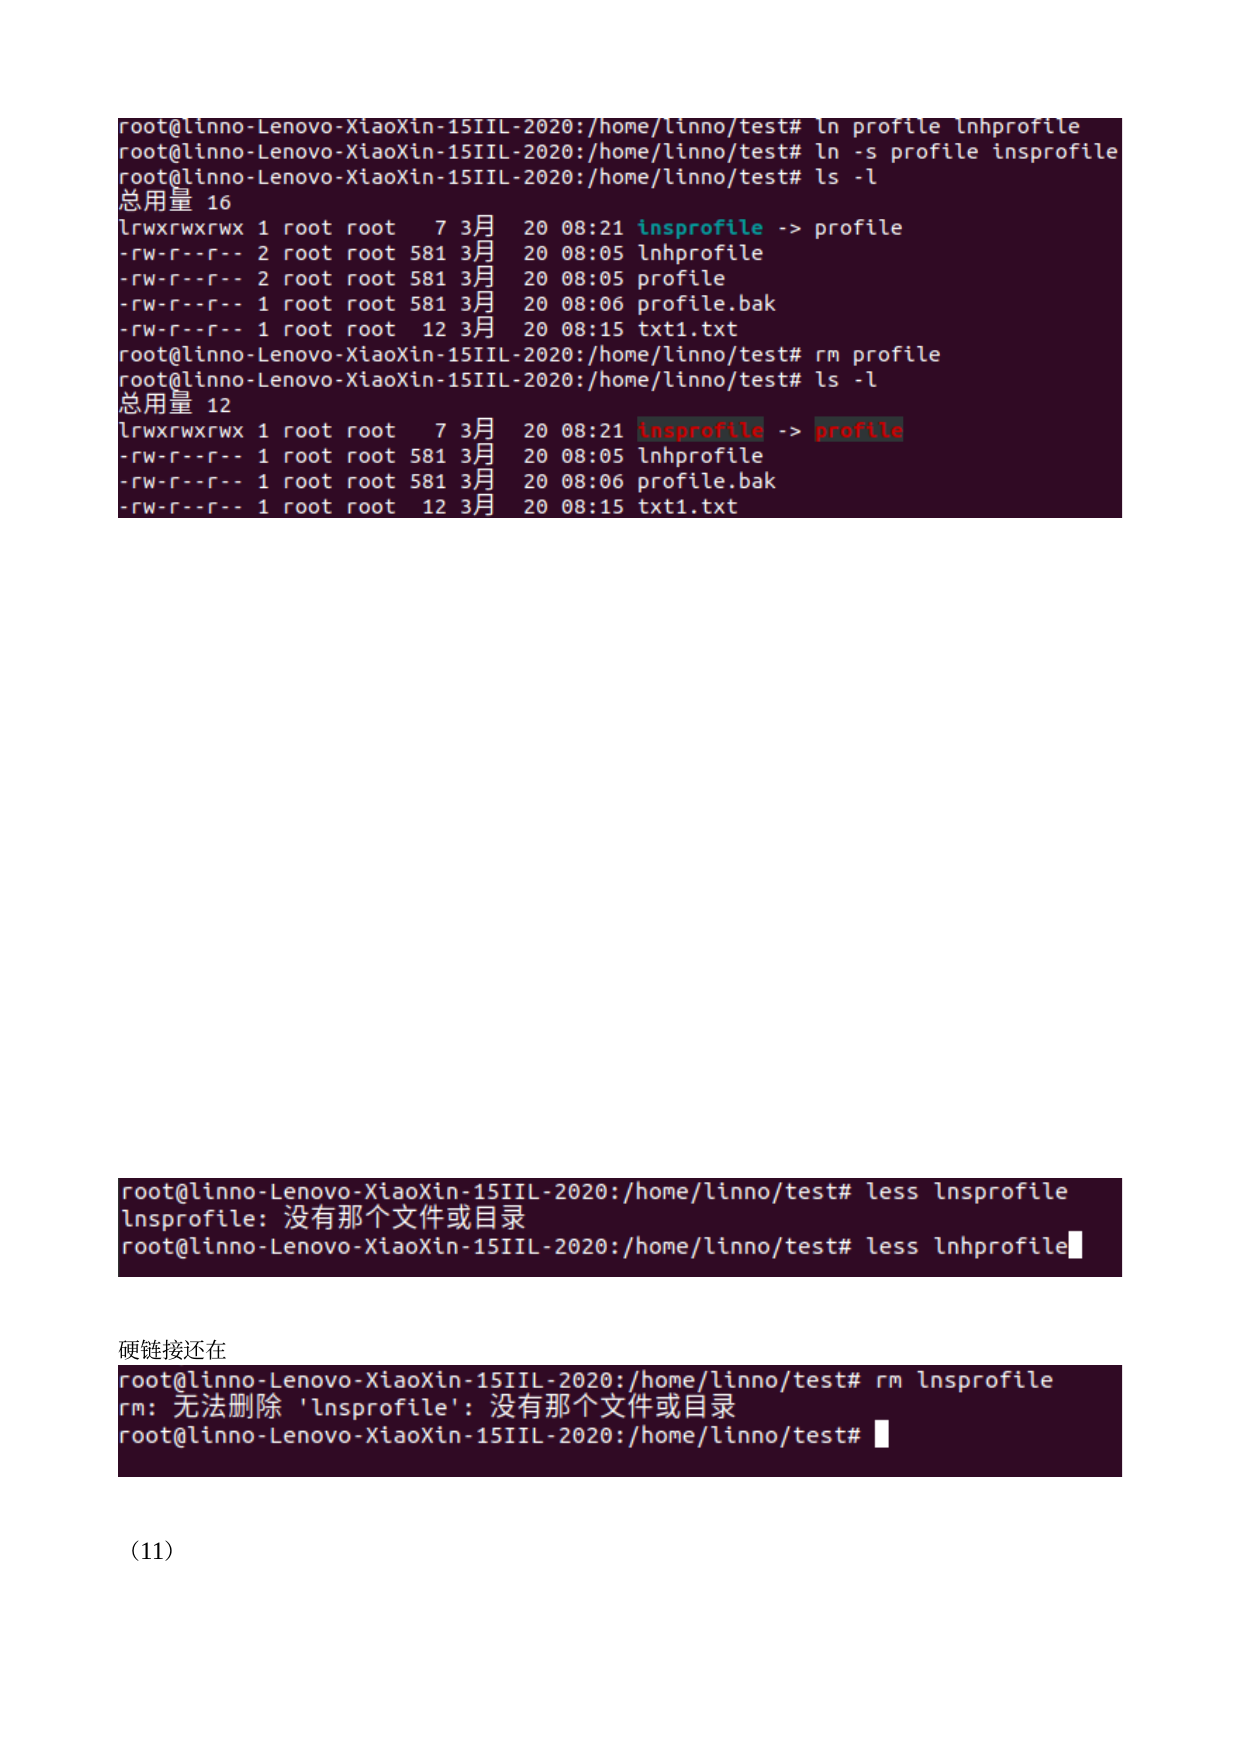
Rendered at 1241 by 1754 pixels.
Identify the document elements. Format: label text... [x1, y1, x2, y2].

text （11） [118, 1534, 1122, 1566]
picture [118, 1365, 1123, 1477]
text 硬链接还在 [118, 1334, 1122, 1365]
picture [118, 1178, 1123, 1277]
picture [118, 118, 1123, 518]
